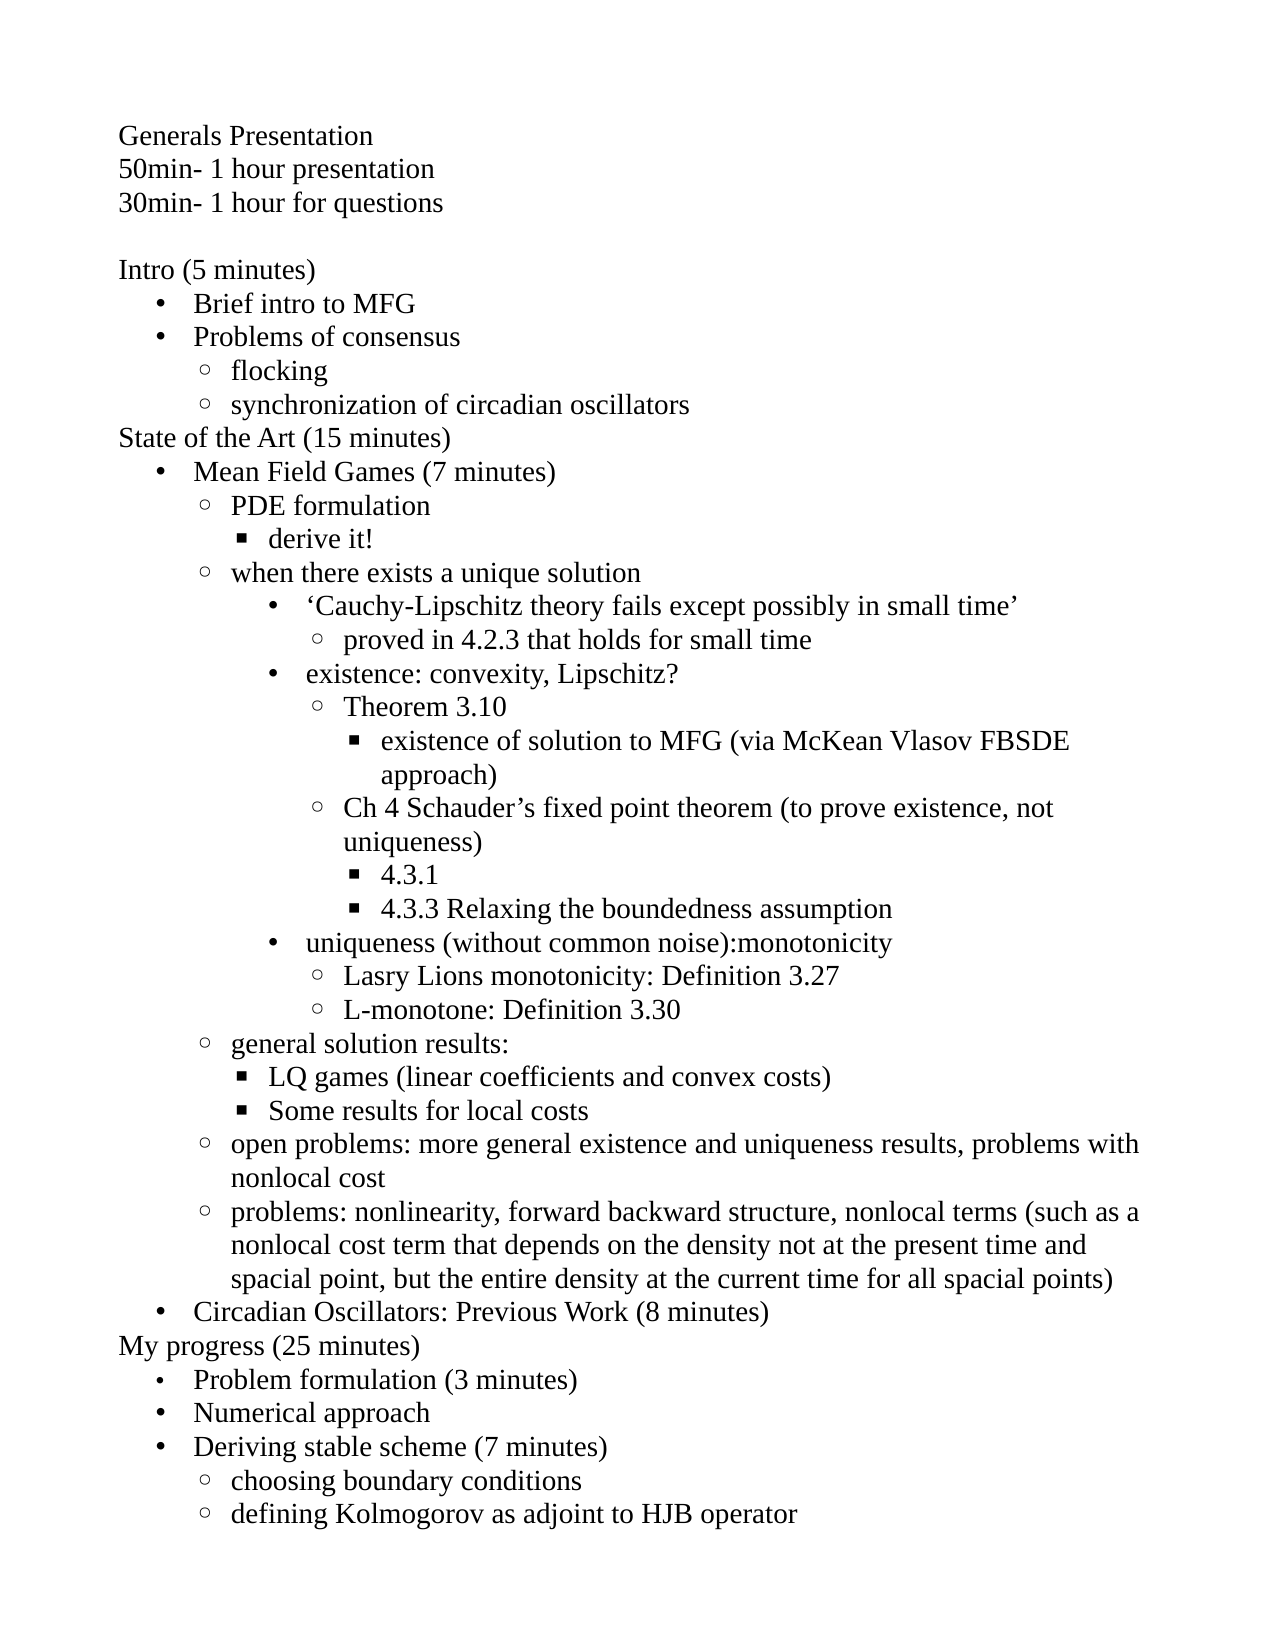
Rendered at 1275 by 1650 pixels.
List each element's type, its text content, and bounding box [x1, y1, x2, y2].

list flocking [193, 353, 1157, 387]
text Generals Presentation [118, 118, 1157, 152]
text Intro (5 minutes) [118, 252, 1157, 286]
list 4.3.3 Relaxing the boundedness assumption [343, 891, 1157, 925]
list defining Kolmogorov as adjoint to HJB operator [193, 1496, 1157, 1530]
list Brief intro to MFG [156, 286, 1157, 319]
text State of the Art (15 minutes) [118, 420, 1157, 454]
list uniqueness (without common noise):monotonicity [268, 925, 1157, 958]
list Problems of consensus [156, 319, 1157, 353]
list Mean Field Games (7 minutes) [156, 454, 1157, 488]
list Theorem 3.10 [306, 689, 1157, 723]
list choosing boundary conditions [193, 1463, 1157, 1496]
list existence of solution to MFG (via McKean Vlasov FBSDE approach) [343, 723, 1157, 790]
list Numerical approach [156, 1395, 1157, 1429]
list LQ games (linear coefficients and convex costs) [231, 1059, 1157, 1093]
text 50min- 1 hour presentation [118, 152, 1157, 185]
list PDE formulation [193, 488, 1157, 521]
list Deriving stable scheme (7 minutes) [156, 1429, 1157, 1463]
list Circadian Oscillators: Previous Work (8 minutes) [156, 1294, 1157, 1328]
text My progress (25 minutes) [118, 1328, 1157, 1362]
list Lasry Lions monotonicity: Definition 3.27 [306, 958, 1157, 992]
list problems: nonlinearity, forward backward structure, nonlocal terms (such as a nonlocal cost term that depends on the density not at the present time and spacial point, but the entire density at the current time for all spacial points) [193, 1194, 1157, 1294]
list Problem formulation (3 minutes) [156, 1362, 1157, 1395]
list open problems: more general existence and uniqueness results, problems with nonlocal cost [193, 1127, 1157, 1194]
list derive it! [231, 521, 1157, 555]
list L-monotone: Definition 3.30 [306, 992, 1157, 1026]
list Ch 4 Schauder’s fixed point theorem (to prove existence, not uniqueness) [306, 790, 1157, 857]
text 30min- 1 hour for questions [118, 185, 1157, 219]
list proved in 4.2.3 that holds for small time [306, 622, 1157, 656]
list existence: convexity, Lipschitz? [268, 656, 1157, 689]
list when there exists a unique solution [193, 555, 1157, 588]
list 4.3.1 [343, 857, 1157, 891]
list Some results for local costs [231, 1093, 1157, 1127]
list general solution results: [193, 1026, 1157, 1059]
list ‘Cauchy-Lipschitz theory fails except possibly in small time’ [268, 588, 1157, 622]
list synchronization of circadian oscillators [193, 387, 1157, 420]
